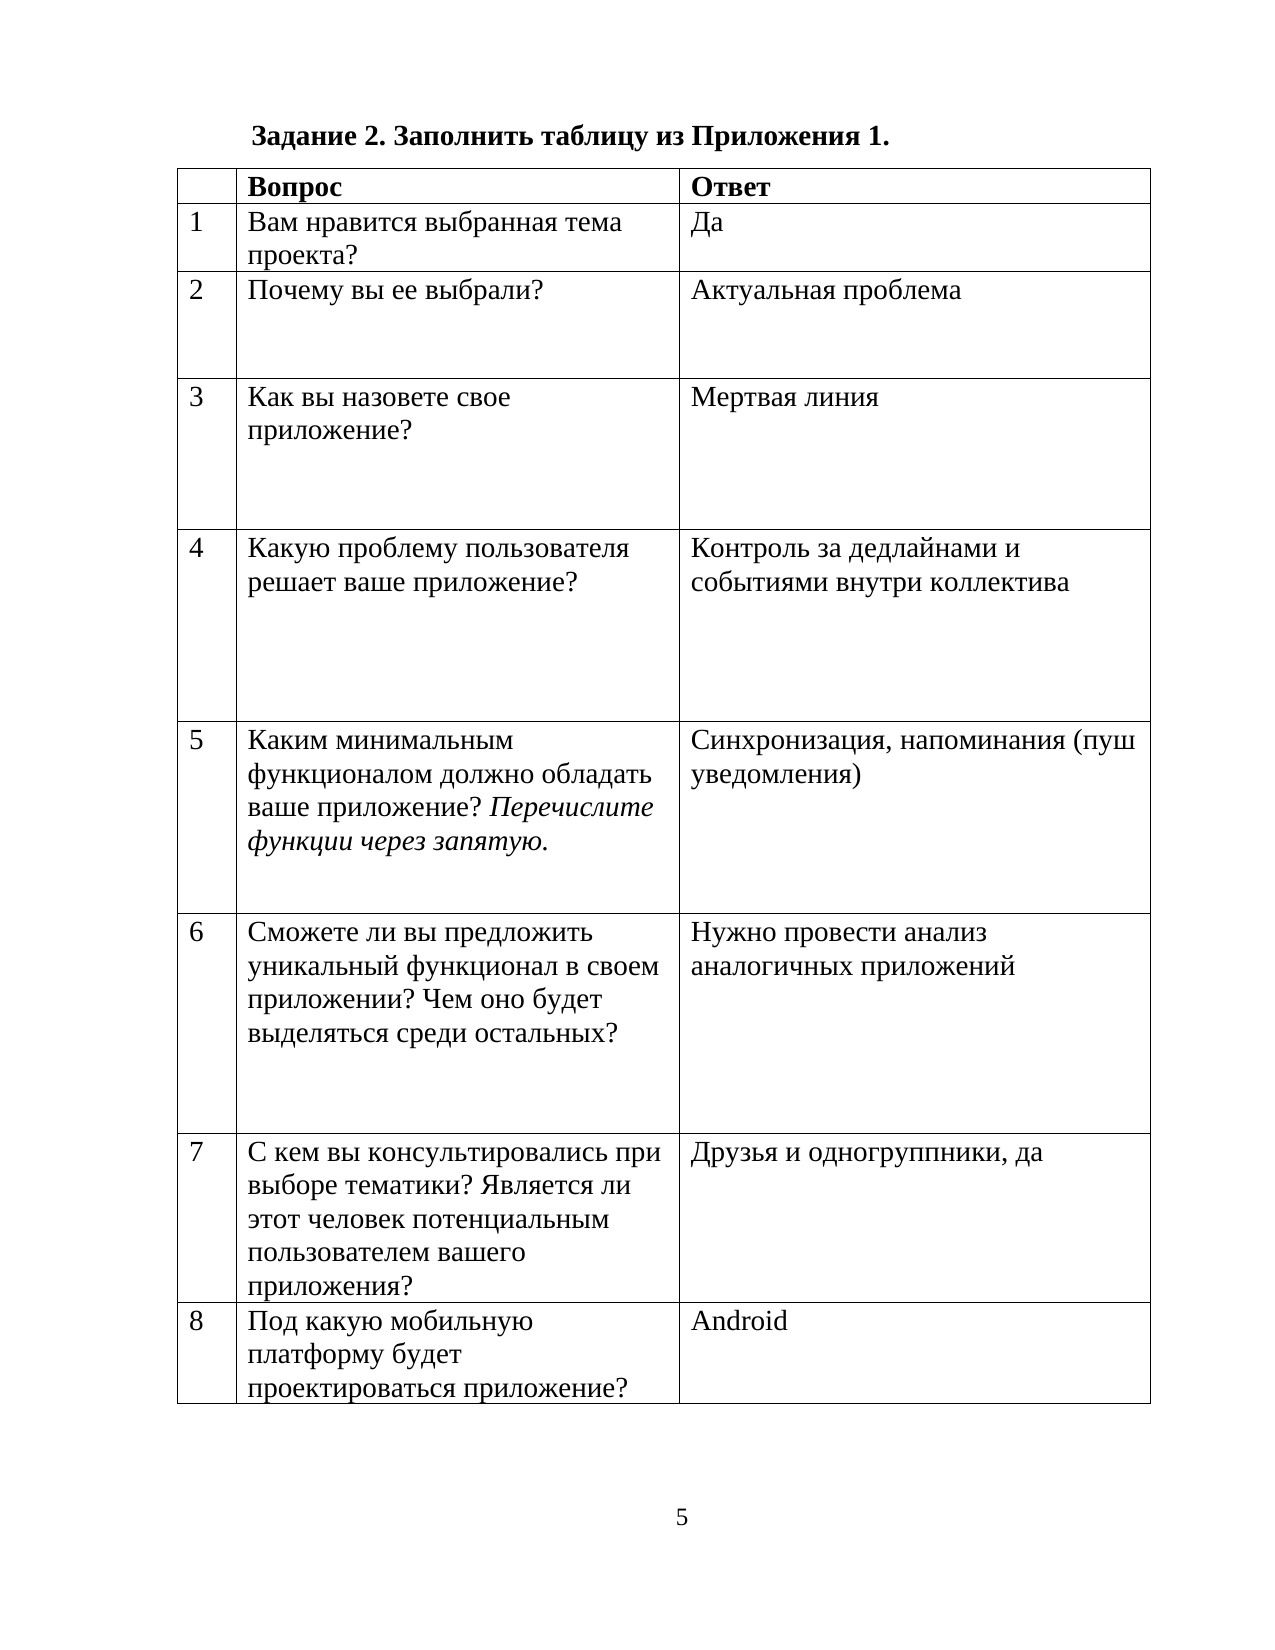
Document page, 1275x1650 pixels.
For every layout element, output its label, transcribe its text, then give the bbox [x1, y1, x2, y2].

table_cell Каким минимальным функционалом должно обладать ваше приложение? Перечислите функции через запятую. [237, 722, 679, 913]
table_cell 2 [178, 272, 236, 378]
table_cell Вам нравится выбранная тема проекта? [237, 204, 679, 271]
table_cell Почему вы ее выбрали? [237, 272, 679, 378]
table_cell Сможете ли вы предложить уникальный функционал в своем приложении? Чем оно будет выделяться среди остальных? [237, 914, 679, 1133]
table_cell Под какую мобильную платформу будет проектироваться приложение? [237, 1303, 679, 1403]
table_header Вопрос [237, 169, 679, 203]
table_cell Как вы назовете свое приложение? [237, 379, 679, 529]
title Задание 2. Заполнить таблицу из Приложения 1. [177, 118, 1186, 152]
table_cell Да [680, 204, 1150, 271]
table_cell Синхронизация, напоминания (пуш уведомления) [680, 722, 1150, 913]
table_cell С кем вы консультировались при выборе тематики? Является ли этот человек потенциальным пользователем вашего приложения? [237, 1134, 679, 1302]
table_cell Друзья и одногруппники, да [680, 1134, 1150, 1302]
table_header Ответ [680, 169, 1150, 203]
table_cell Какую проблему пользователя решает ваше приложение? [237, 530, 679, 721]
table_cell 6 [178, 914, 236, 1133]
table_cell 1 [178, 204, 236, 271]
table_cell 4 [178, 530, 236, 721]
table_cell Мертвая линия [680, 379, 1150, 529]
table_cell Нужно провести анализ аналогичных приложений [680, 914, 1150, 1133]
table_cell 7 [178, 1134, 236, 1302]
table_header [178, 169, 236, 203]
table_cell 5 [178, 722, 236, 913]
table_cell Контроль за дедлайнами и событиями внутри коллектива [680, 530, 1150, 721]
table_cell Актуальная проблема [680, 272, 1150, 378]
table_cell 3 [178, 379, 236, 529]
table_cell 8 [178, 1303, 236, 1403]
table_cell Android [680, 1303, 1150, 1403]
